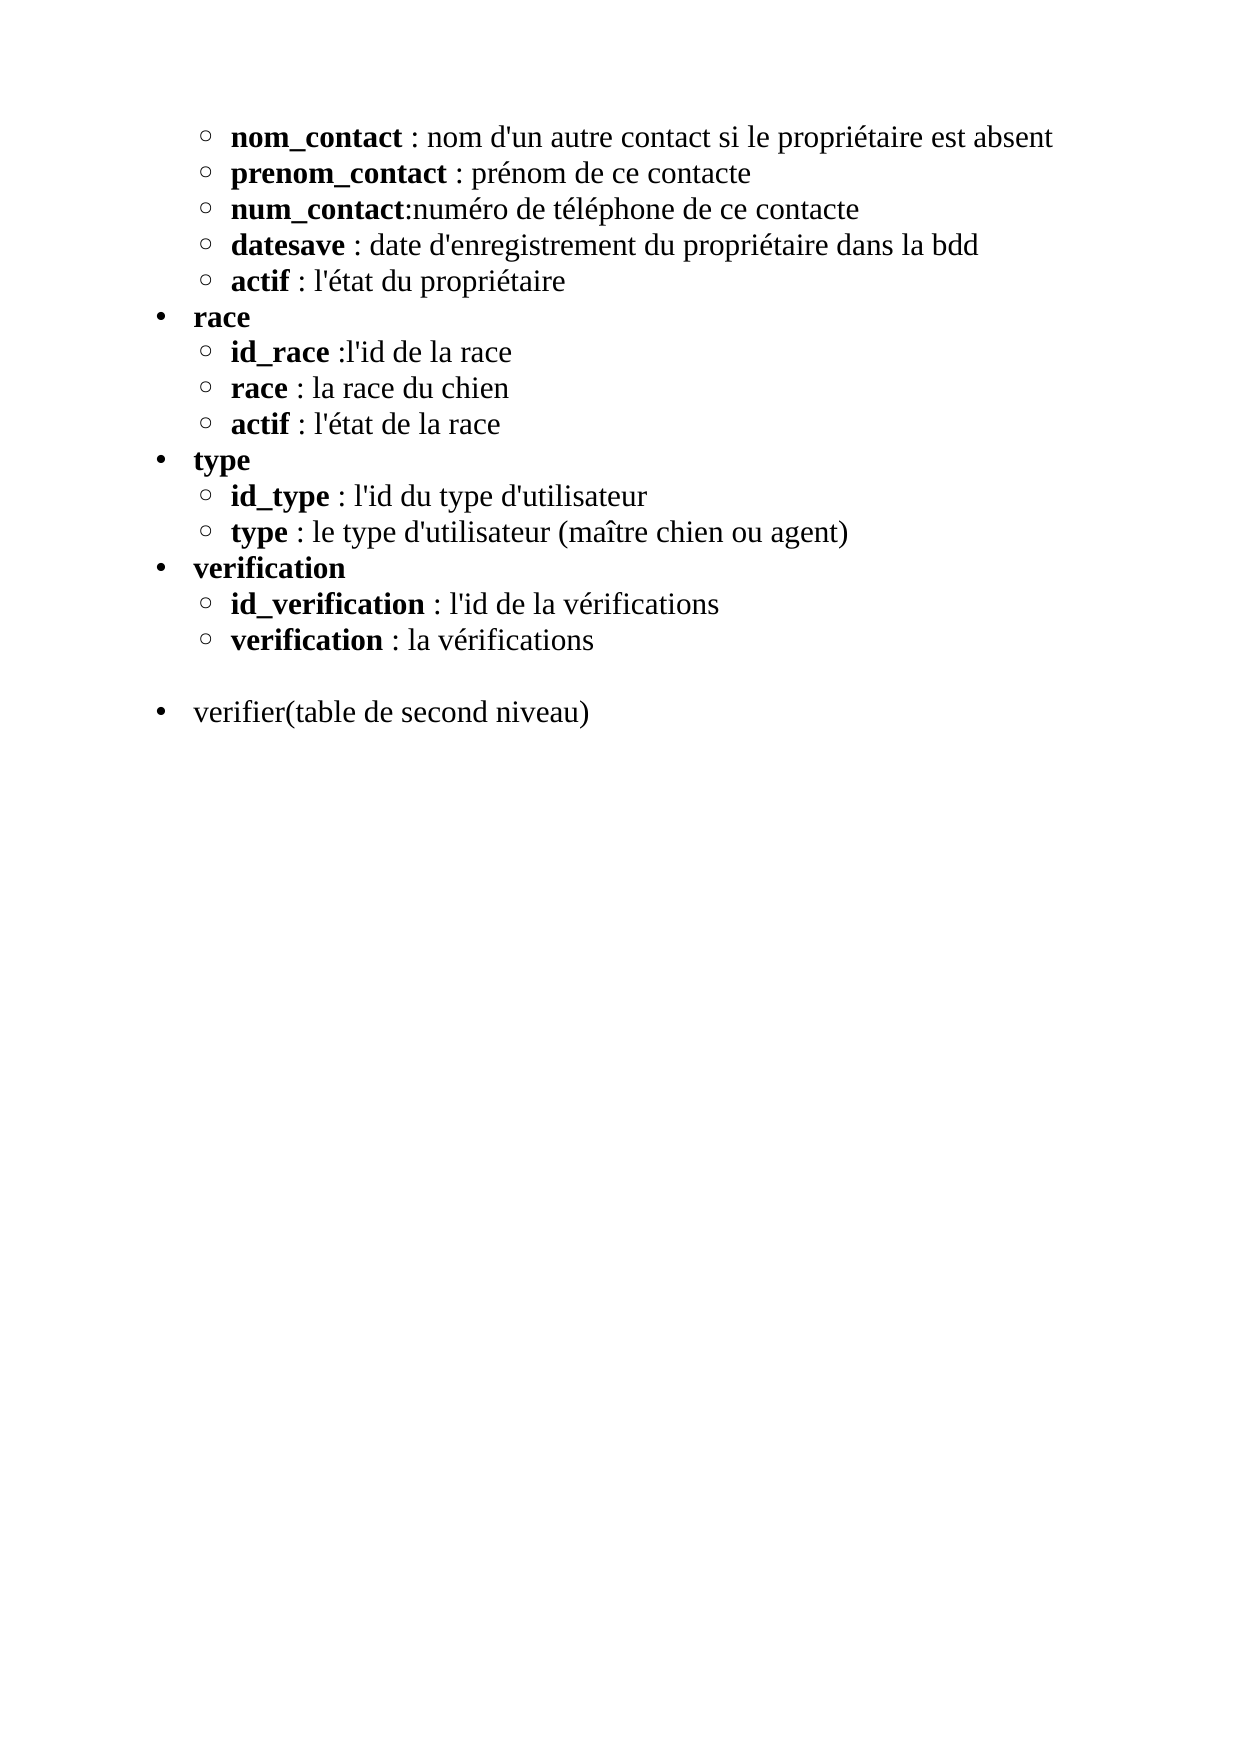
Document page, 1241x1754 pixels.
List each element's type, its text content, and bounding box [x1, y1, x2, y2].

list datesave : date d'enregistrement du propriétaire dans la bdd [193, 226, 1122, 262]
list race : la race du chien [193, 370, 1122, 406]
list id_type : l'id du type d'utilisateur [193, 477, 1122, 513]
list type [156, 442, 1122, 477]
list actif : l'état de la race [193, 406, 1122, 442]
list nom_contact : nom d'un autre contact si le propriétaire est absent [193, 118, 1122, 154]
list id_verification : l'id de la vérifications [193, 585, 1122, 621]
list id_race :l'id de la race [193, 334, 1122, 370]
list type : le type d'utilisateur (maître chien ou agent) [193, 513, 1122, 549]
list verifier(table de second niveau) [156, 693, 1122, 729]
list prenom_contact : prénom de ce contacte [193, 154, 1122, 190]
list race [156, 298, 1122, 334]
list num_contact:numéro de téléphone de ce contacte [193, 190, 1122, 226]
list verification [156, 549, 1122, 585]
list verification : la vérifications [193, 621, 1122, 657]
list actif : l'état du propriétaire [193, 262, 1122, 298]
